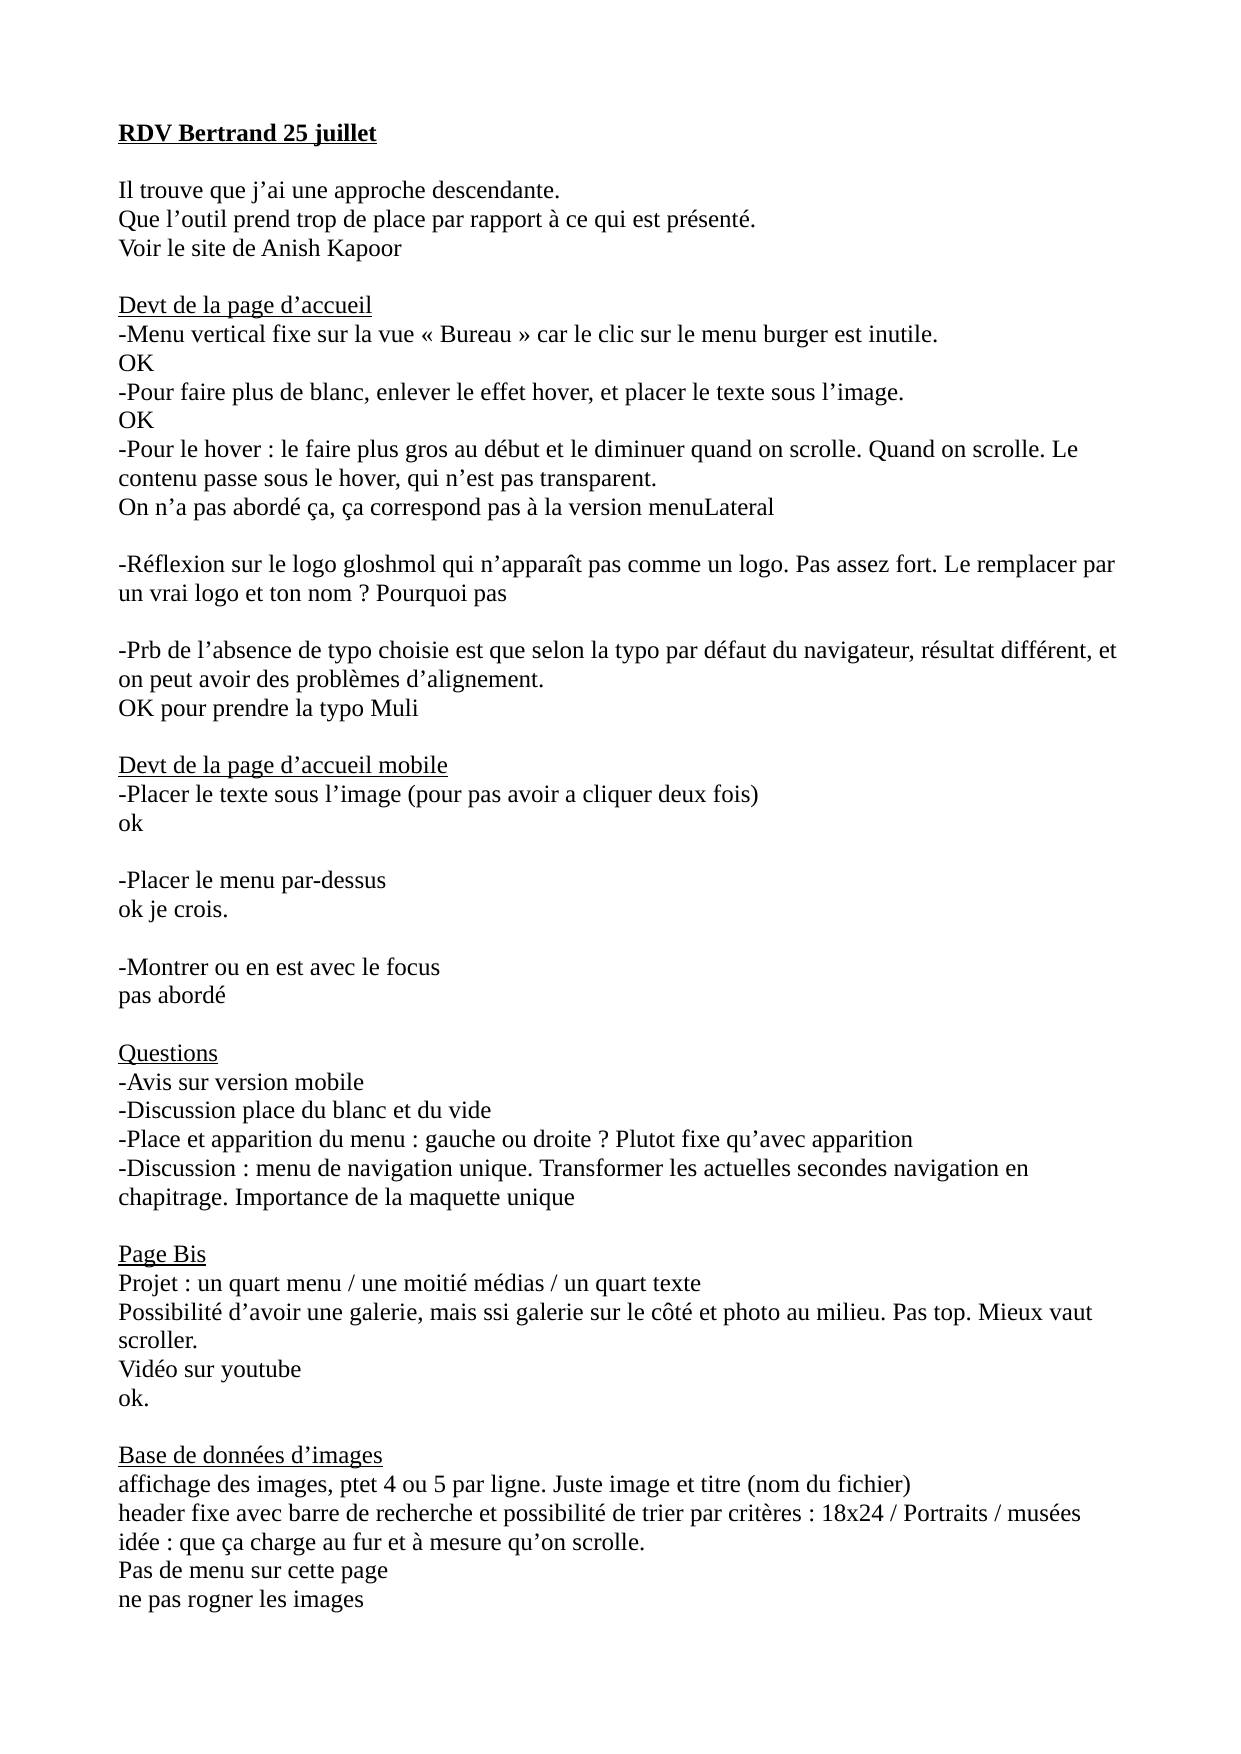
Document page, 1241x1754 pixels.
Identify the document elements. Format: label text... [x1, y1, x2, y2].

text ok. [118, 1383, 1122, 1412]
text idée : que ça charge au fur et à mesure qu’on scrolle. [118, 1527, 1122, 1556]
text ne pas rogner les images [118, 1584, 1122, 1613]
text Devt de la page d’accueil mobile [118, 751, 1122, 779]
text -Prb de l’absence de typo choisie est que selon la typo par défaut du navigateur, résultat différent, et on peut avoir des problèmes d’alignement. [118, 636, 1122, 693]
text On n’a pas abordé ça, ça correspond pas à la version menuLateral [118, 492, 1122, 521]
text Il trouve que j’ai une approche descendante. [118, 176, 1122, 204]
text OK pour prendre la typo Muli [118, 693, 1122, 722]
text ok [118, 808, 1122, 837]
text -Réflexion sur le logo gloshmol qui n’apparaît pas comme un logo. Pas assez fort. Le remplacer par un vrai logo et ton nom ? Pourquoi pas [118, 549, 1122, 607]
text ok je crois. [118, 894, 1122, 923]
text -Montrer ou en est avec le focus [118, 952, 1122, 981]
text -Menu vertical fixe sur la vue « Bureau » car le clic sur le menu burger est inutile. [118, 319, 1122, 348]
text -Placer le menu par-dessus [118, 866, 1122, 894]
text affichage des images, ptet 4 ou 5 par ligne. Juste image et titre (nom du fichier) [118, 1469, 1122, 1498]
text -Avis sur version mobile [118, 1067, 1122, 1096]
text Projet : un quart menu / une moitié médias / un quart texte [118, 1268, 1122, 1297]
text -Discussion place du blanc et du vide [118, 1096, 1122, 1124]
text pas abordé [118, 981, 1122, 1009]
text OK [118, 348, 1122, 377]
text header fixe avec barre de recherche et possibilité de trier par critères : 18x24 / Portraits / musées [118, 1498, 1122, 1527]
text Que l’outil prend trop de place par rapport à ce qui est présenté. [118, 204, 1122, 233]
text Questions [118, 1038, 1122, 1067]
text -Discussion : menu de navigation unique. Transformer les actuelles secondes navigation en chapitrage. Importance de la maquette unique [118, 1153, 1122, 1211]
text Page Bis [118, 1239, 1122, 1268]
text -Pour le hover : le faire plus gros au début et le diminuer quand on scrolle. Quand on scrolle. Le contenu passe sous le hover, qui n’est pas transparent. [118, 434, 1122, 492]
text Pas de menu sur cette page [118, 1556, 1122, 1584]
text Voir le site de Anish Kapoor [118, 233, 1122, 262]
text Base de données d’images [118, 1441, 1122, 1469]
text -Placer le texte sous l’image (pour pas avoir a cliquer deux fois) [118, 779, 1122, 808]
text RDV Bertrand 25 juillet [118, 118, 1122, 147]
text Devt de la page d’accueil [118, 291, 1122, 319]
text -Pour faire plus de blanc, enlever le effet hover, et placer le texte sous l’image. [118, 377, 1122, 406]
text Possibilité d’avoir une galerie, mais ssi galerie sur le côté et photo au milieu. Pas top. Mieux vaut scroller. [118, 1297, 1122, 1354]
text OK [118, 406, 1122, 434]
text -Place et apparition du menu : gauche ou droite ? Plutot fixe qu’avec apparition [118, 1124, 1122, 1153]
text Vidéo sur youtube [118, 1354, 1122, 1383]
